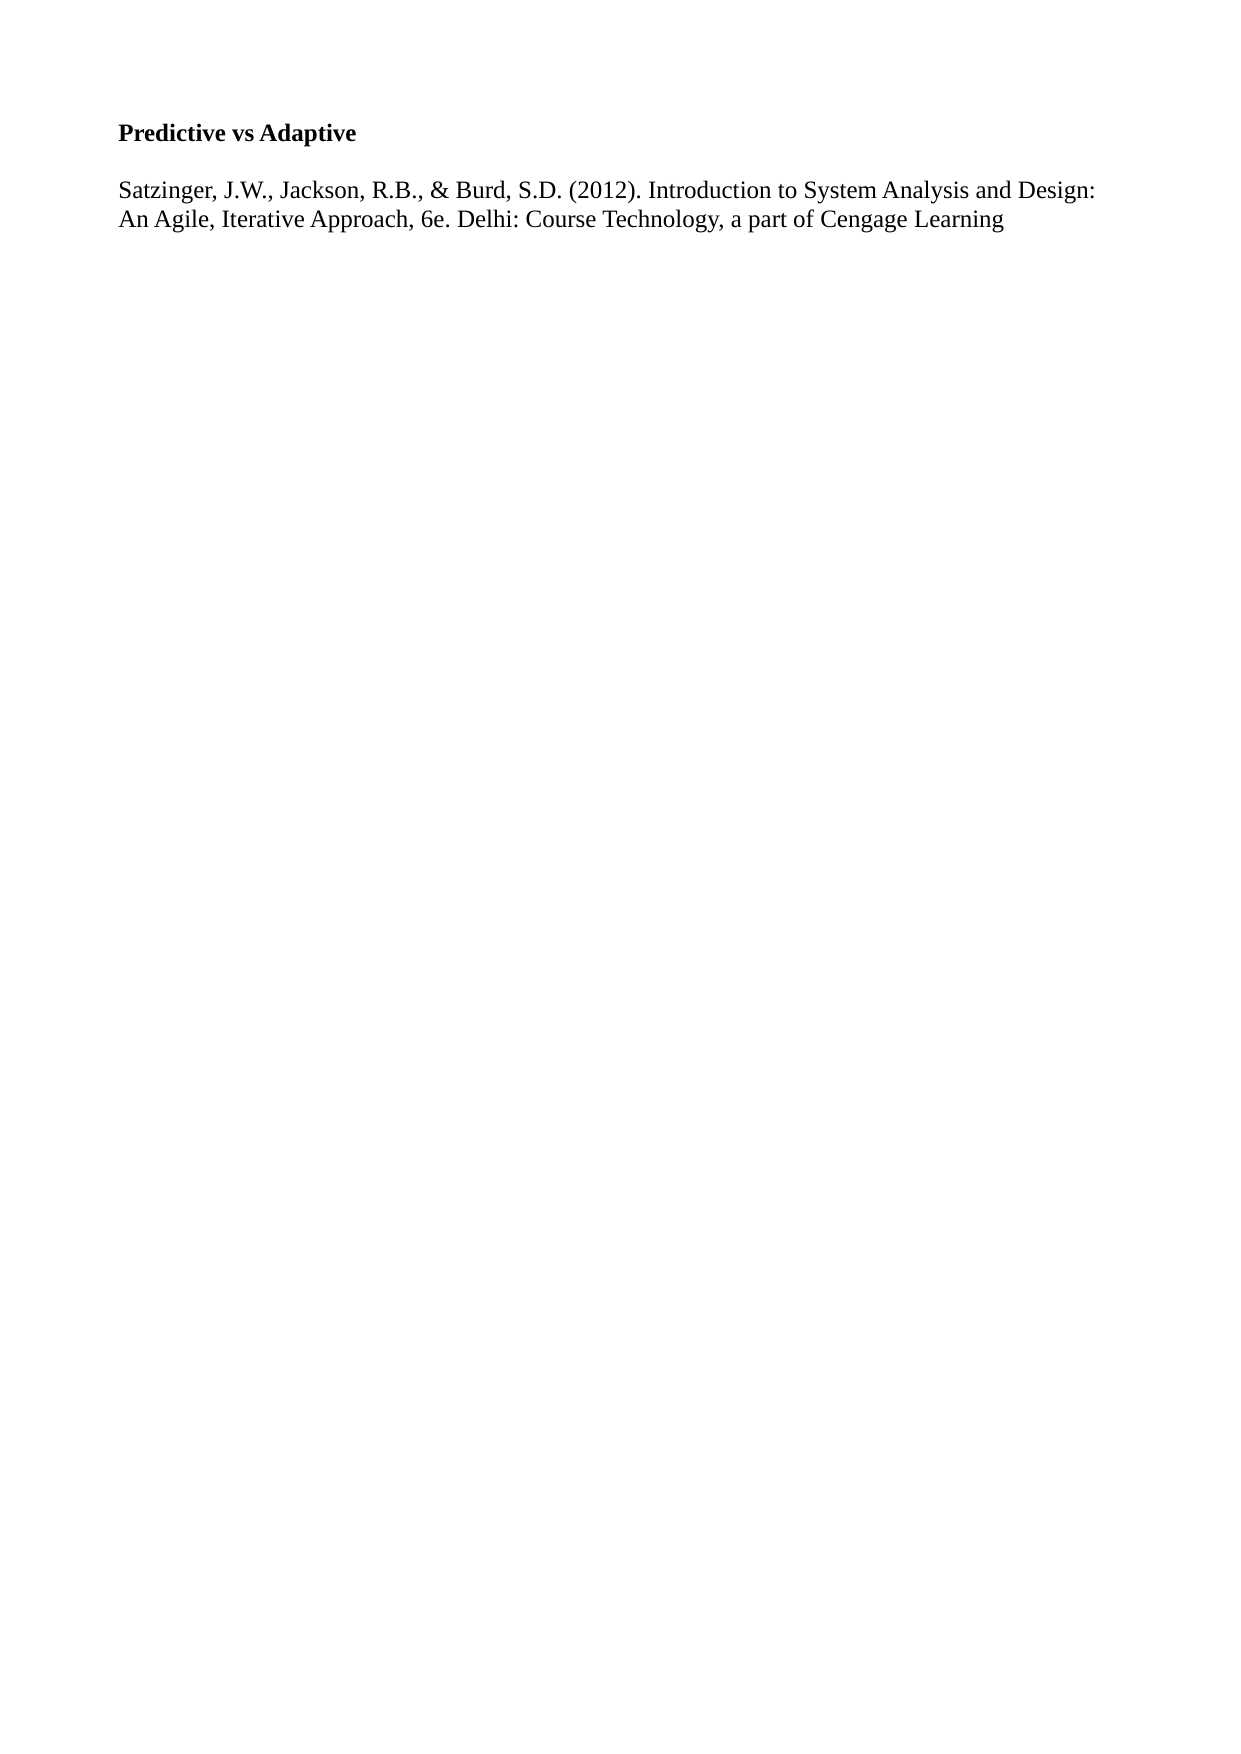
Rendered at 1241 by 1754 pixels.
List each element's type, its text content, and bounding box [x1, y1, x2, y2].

text Predictive vs Adaptive [118, 118, 1122, 147]
text Satzinger, J.W., Jackson, R.B., & Burd, S.D. (2012). Introduction to System Analysis and Design: An Agile, Iterative Approach, 6e. Delhi: Course Technology, a part of Cengage Learning [118, 176, 1122, 233]
